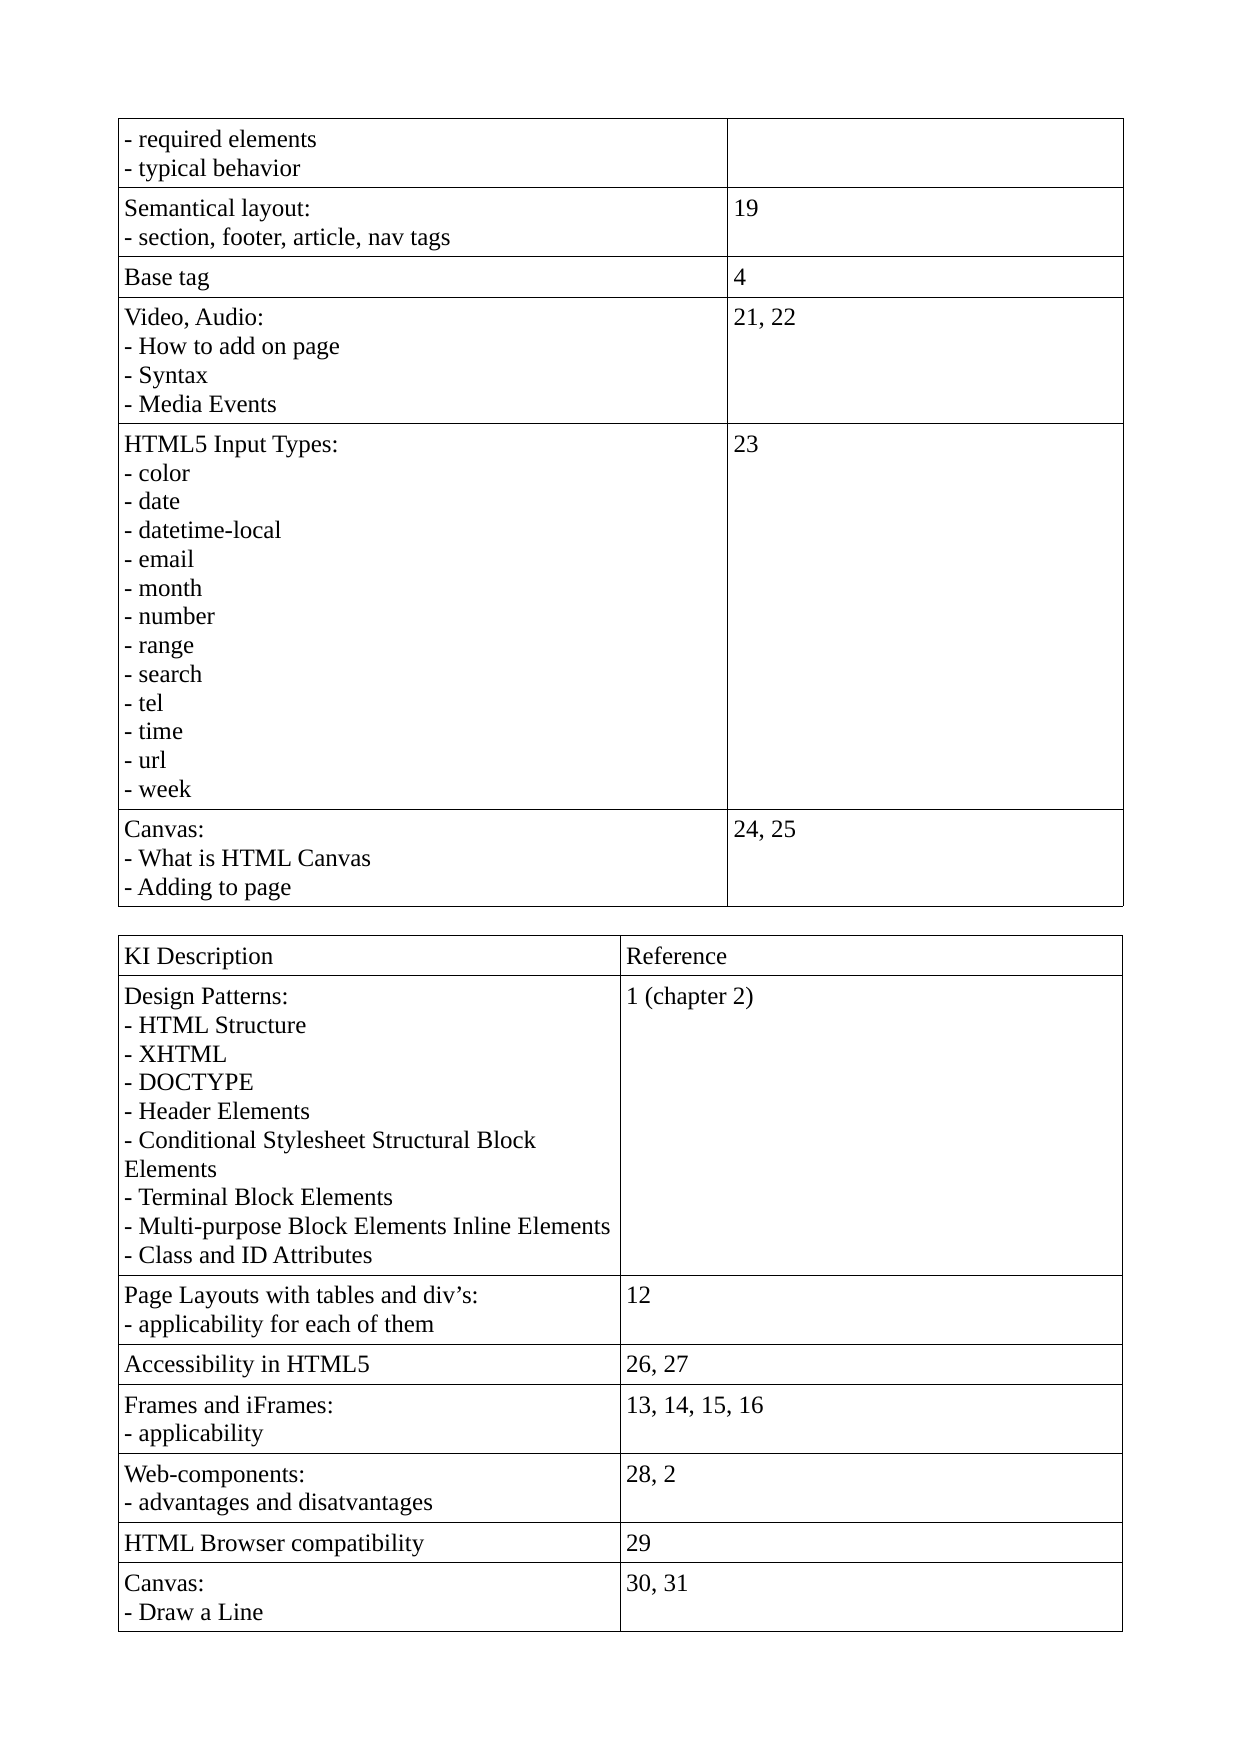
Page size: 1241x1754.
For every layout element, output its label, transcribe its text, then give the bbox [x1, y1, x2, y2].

table_cell Page Layouts with tables and div’s: - applicability for each of them [119, 1276, 620, 1343]
table_cell Semantical layout: - section, footer, article, nav tags [119, 188, 727, 256]
table_header Reference [621, 936, 1122, 975]
table_cell 29 [621, 1523, 1122, 1562]
table_cell Canvas: - Draw a Line [119, 1563, 620, 1631]
table_cell 23 [728, 424, 1123, 808]
table_cell Video, Audio: - How to add on page - Syntax - Media Events [119, 298, 727, 423]
table_cell 13, 14, 15, 16 [621, 1385, 1122, 1453]
table_cell 1 (chapter 2) [621, 976, 1122, 1274]
table_cell HTML Browser compatibility [119, 1523, 620, 1562]
table_cell 12 [621, 1276, 1122, 1343]
table_cell Canvas: - What is HTML Canvas - Adding to page [119, 810, 727, 906]
table_cell 28, 2 [621, 1454, 1122, 1522]
table_cell 30, 31 [621, 1563, 1122, 1631]
table_cell - required elements - typical behavior [119, 119, 727, 187]
table_cell Accessibility in HTML5 [119, 1345, 620, 1384]
table_cell 24, 25 [728, 810, 1123, 906]
table_cell HTML5 Input Types: - color - date - datetime-local - email - month - number - range - search - tel - time - url - week [119, 424, 727, 808]
table_cell 19 [728, 188, 1123, 256]
table_cell 26, 27 [621, 1345, 1122, 1384]
table_cell 4 [728, 257, 1123, 297]
table_cell [728, 119, 1123, 187]
table_cell Frames and iFrames: - applicability [119, 1385, 620, 1453]
table_cell 21, 22 [728, 298, 1123, 423]
table_cell Web-components: - advantages and disatvantages [119, 1454, 620, 1522]
table_cell Base tag [119, 257, 727, 297]
table_cell Design Patterns: - HTML Structure - XHTML - DOCTYPE - Header Elements - Conditional Stylesheet Structural Block Elements - Terminal Block Elements - Multi-purpose Block Elements Inline Elements - Class and ID Attributes [119, 976, 620, 1274]
table_header KI Description [119, 936, 620, 975]
